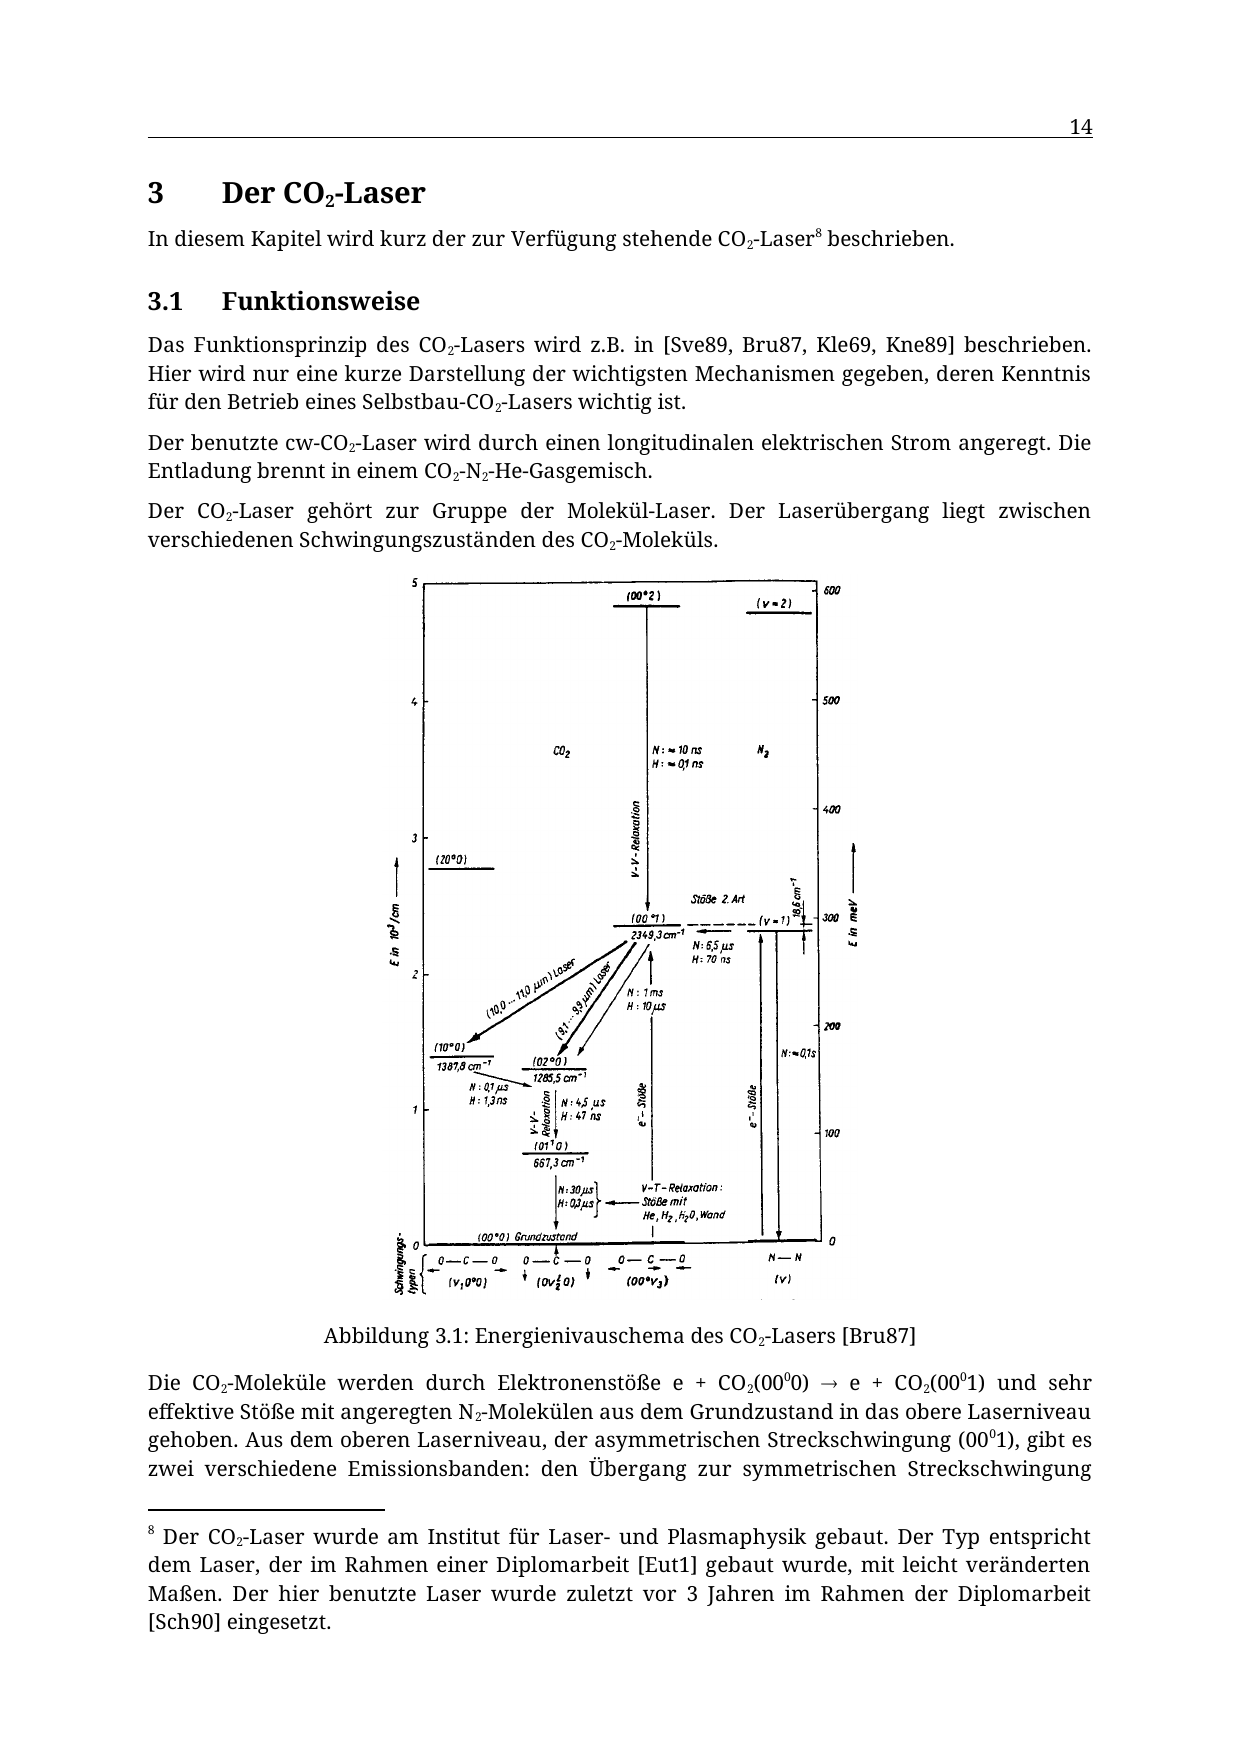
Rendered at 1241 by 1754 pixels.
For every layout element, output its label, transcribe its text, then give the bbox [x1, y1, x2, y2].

picture [382, 574, 858, 1300]
text Die CO2-Mole­küle werden durch Elektronenstöße e + CO2(0000)  e + CO2(0001) und sehr effektive Stöße mit angeregten N2-Molekülen aus dem Grundzustand in das obere Laserniveau gehoben. Aus dem oberen Laser­niveau, der asymmetrischen Streckschwingung (0001), gibt es zwei verschiedene Emis­sionsbanden: den Über­gang zur symmetrischen Streckschwingung [148, 1368, 1092, 1482]
subtitle Funktionsweise [148, 284, 1092, 318]
subtitle Der CO2-Laser [148, 173, 1092, 212]
text Der CO2-Laser wurde am Institut für Laser- und Plasmaphysik gebaut. Der Typ entspricht dem Laser, der im Rahmen einer Diplomarbeit [Eut1] gebaut wurde, mit leicht veränderten Maßen. Der hier benutzte Laser wurde zuletzt vor 3 Jahren im Rahmen der Diplomarbeit [Sch90] eingesetzt. [148, 1522, 1092, 1636]
text Das Funktionsprinzip des CO2-Lasers wird z.B. in [Sve89, Bru87, Kle69, Kne89] beschrieben. Hier wird nur eine kurze Darstellung der wichtigsten Mechanismen gegeben, deren Kenntnis für den Betrieb eines Selbstbau-CO2-Lasers wichtig ist. [148, 330, 1092, 416]
text Der CO2-Laser gehört zur Gruppe der Molekül-Laser. Der Laserübergang liegt zwischen verschiedenen Schwin­gungszuständen des CO2-Moleküls. [148, 496, 1092, 553]
text In diesem Kapitel wird kurz der zur Verfügung stehende CO2-Laser beschrieben. [148, 224, 1092, 253]
text Abbildung 3.1: Energienivauschema des CO2-Lasers [Bru87] [148, 1321, 1092, 1350]
text Der benutzte cw-CO2-Laser wird durch einen longitudinalen elektrischen Strom angeregt. Die Entladung brennt in einem CO2-N2-He-Gasgemisch. [148, 427, 1092, 484]
